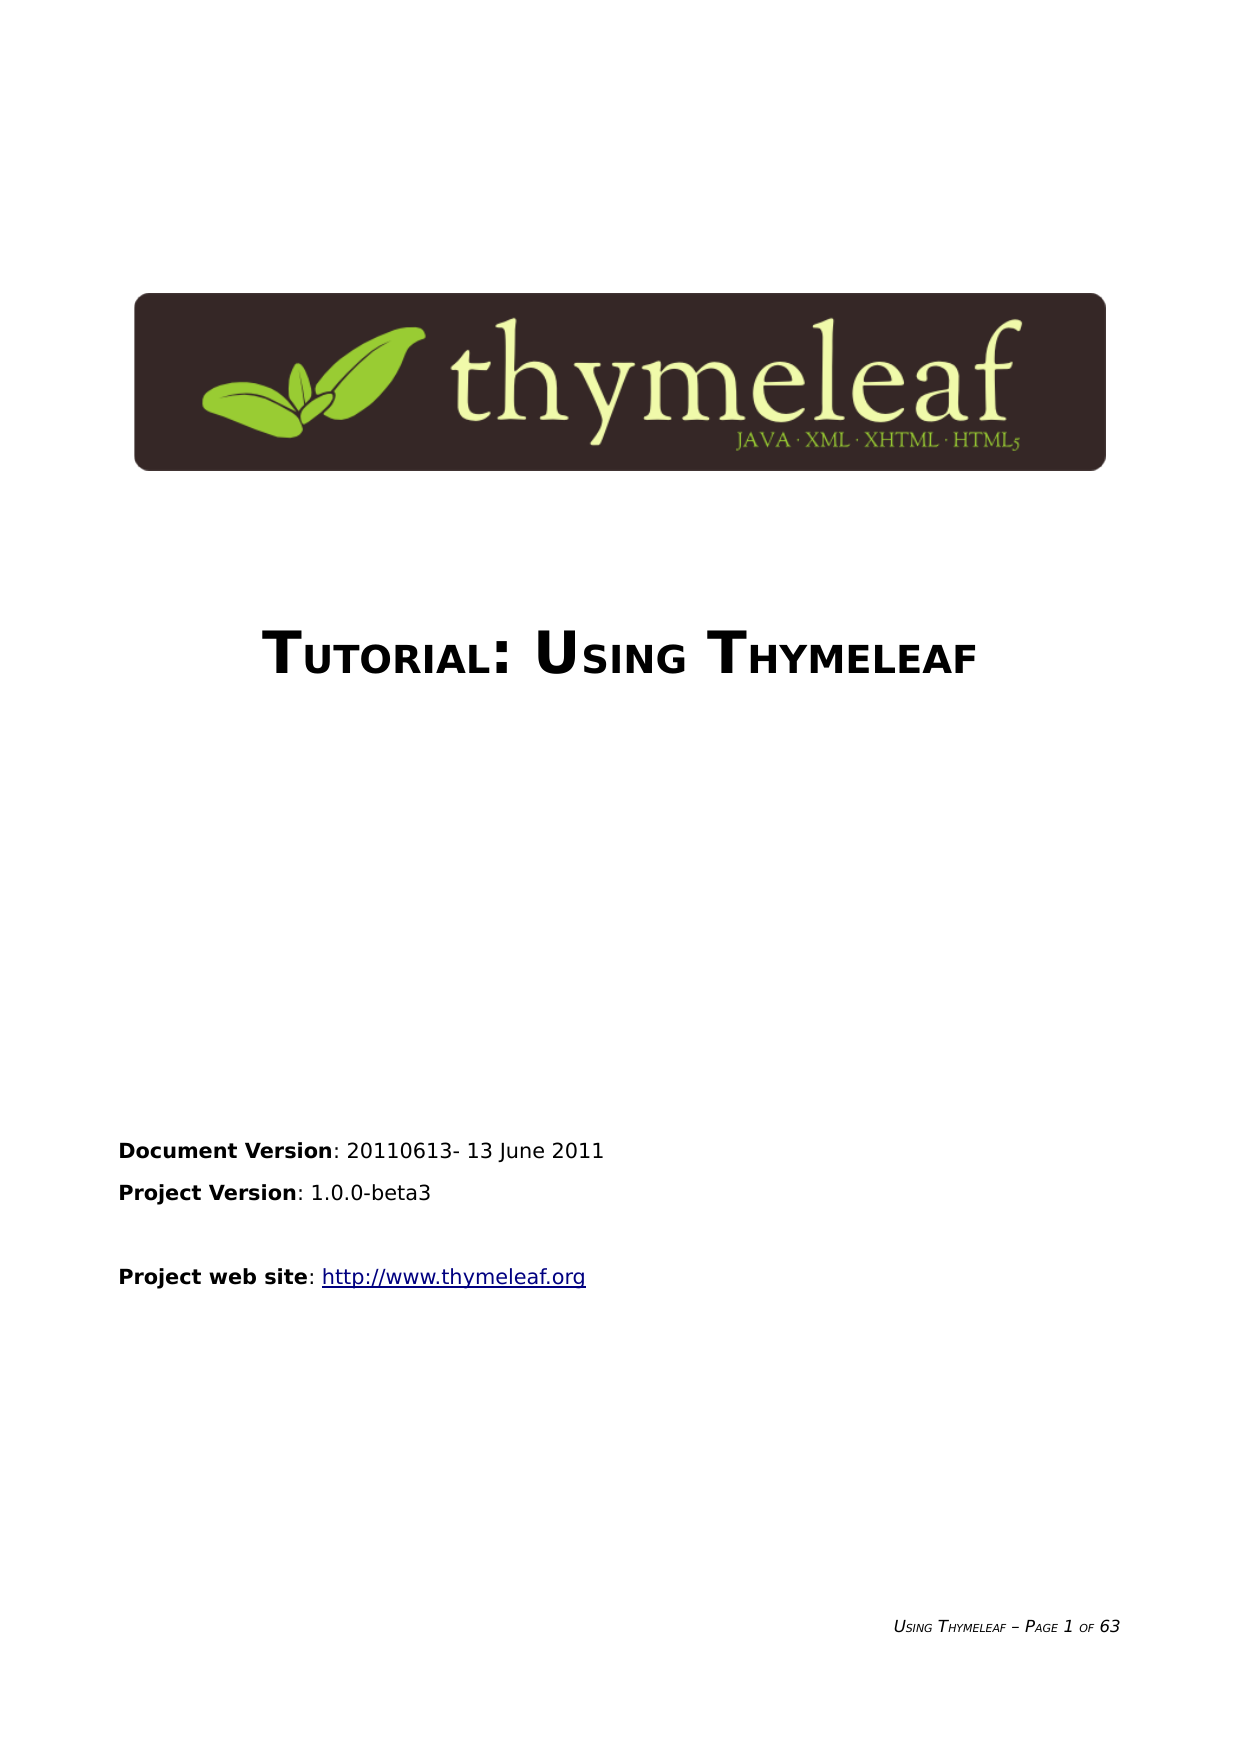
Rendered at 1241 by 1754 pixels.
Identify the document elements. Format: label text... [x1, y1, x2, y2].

text Project web site: http://www.thymeleaf.org [118, 1265, 1122, 1289]
title Tutorial: Using Thymeleaf [118, 620, 1122, 688]
text Project Version: 1.0.0-beta3 [118, 1181, 1122, 1206]
text Document Version: 20110613- 13 June 2011 [118, 1139, 1122, 1164]
picture [134, 293, 1106, 471]
